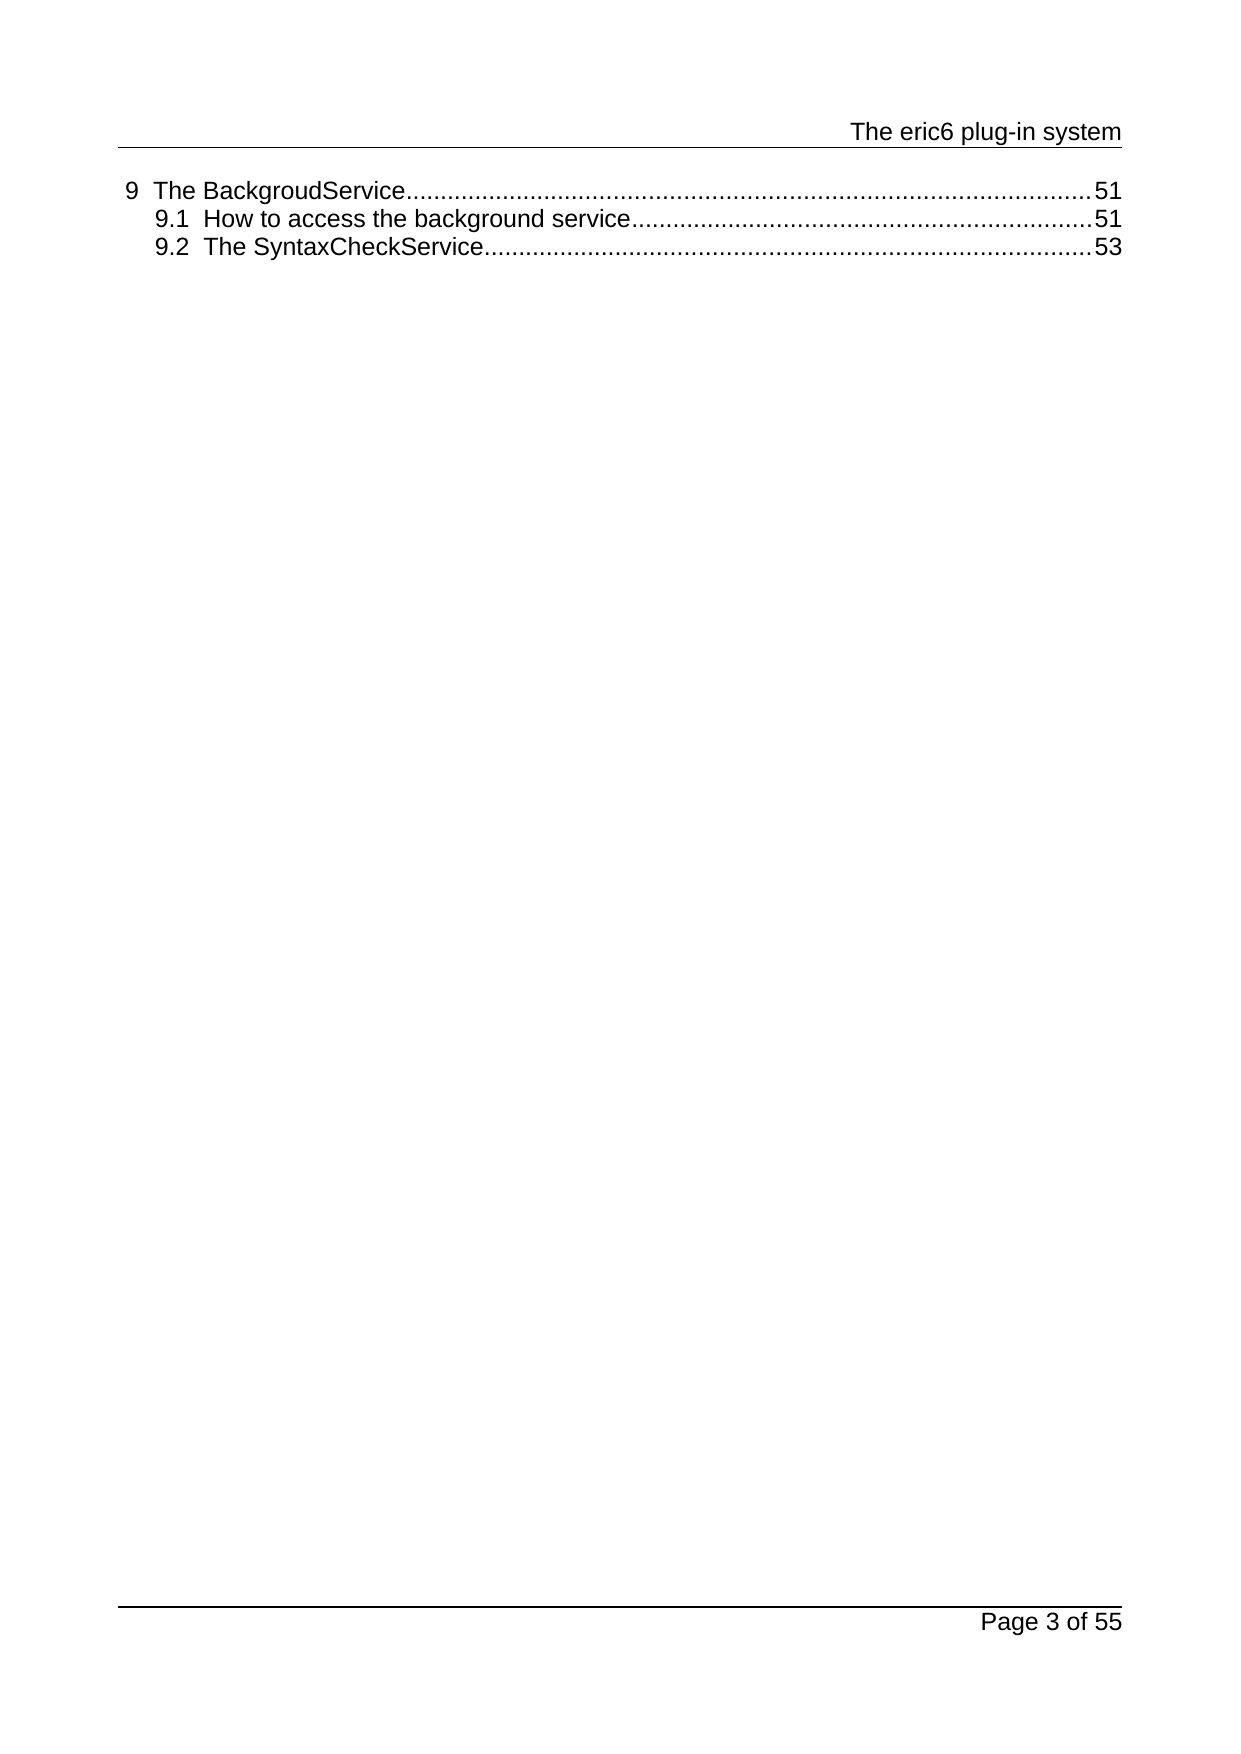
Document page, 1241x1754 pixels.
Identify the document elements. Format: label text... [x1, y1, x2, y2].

text 9.1 How to access the background service 51 [148, 205, 1122, 233]
text 9 The BackgroudService 51 [118, 177, 1122, 205]
text 9.2 The SyntaxCheckService 53 [148, 233, 1122, 261]
